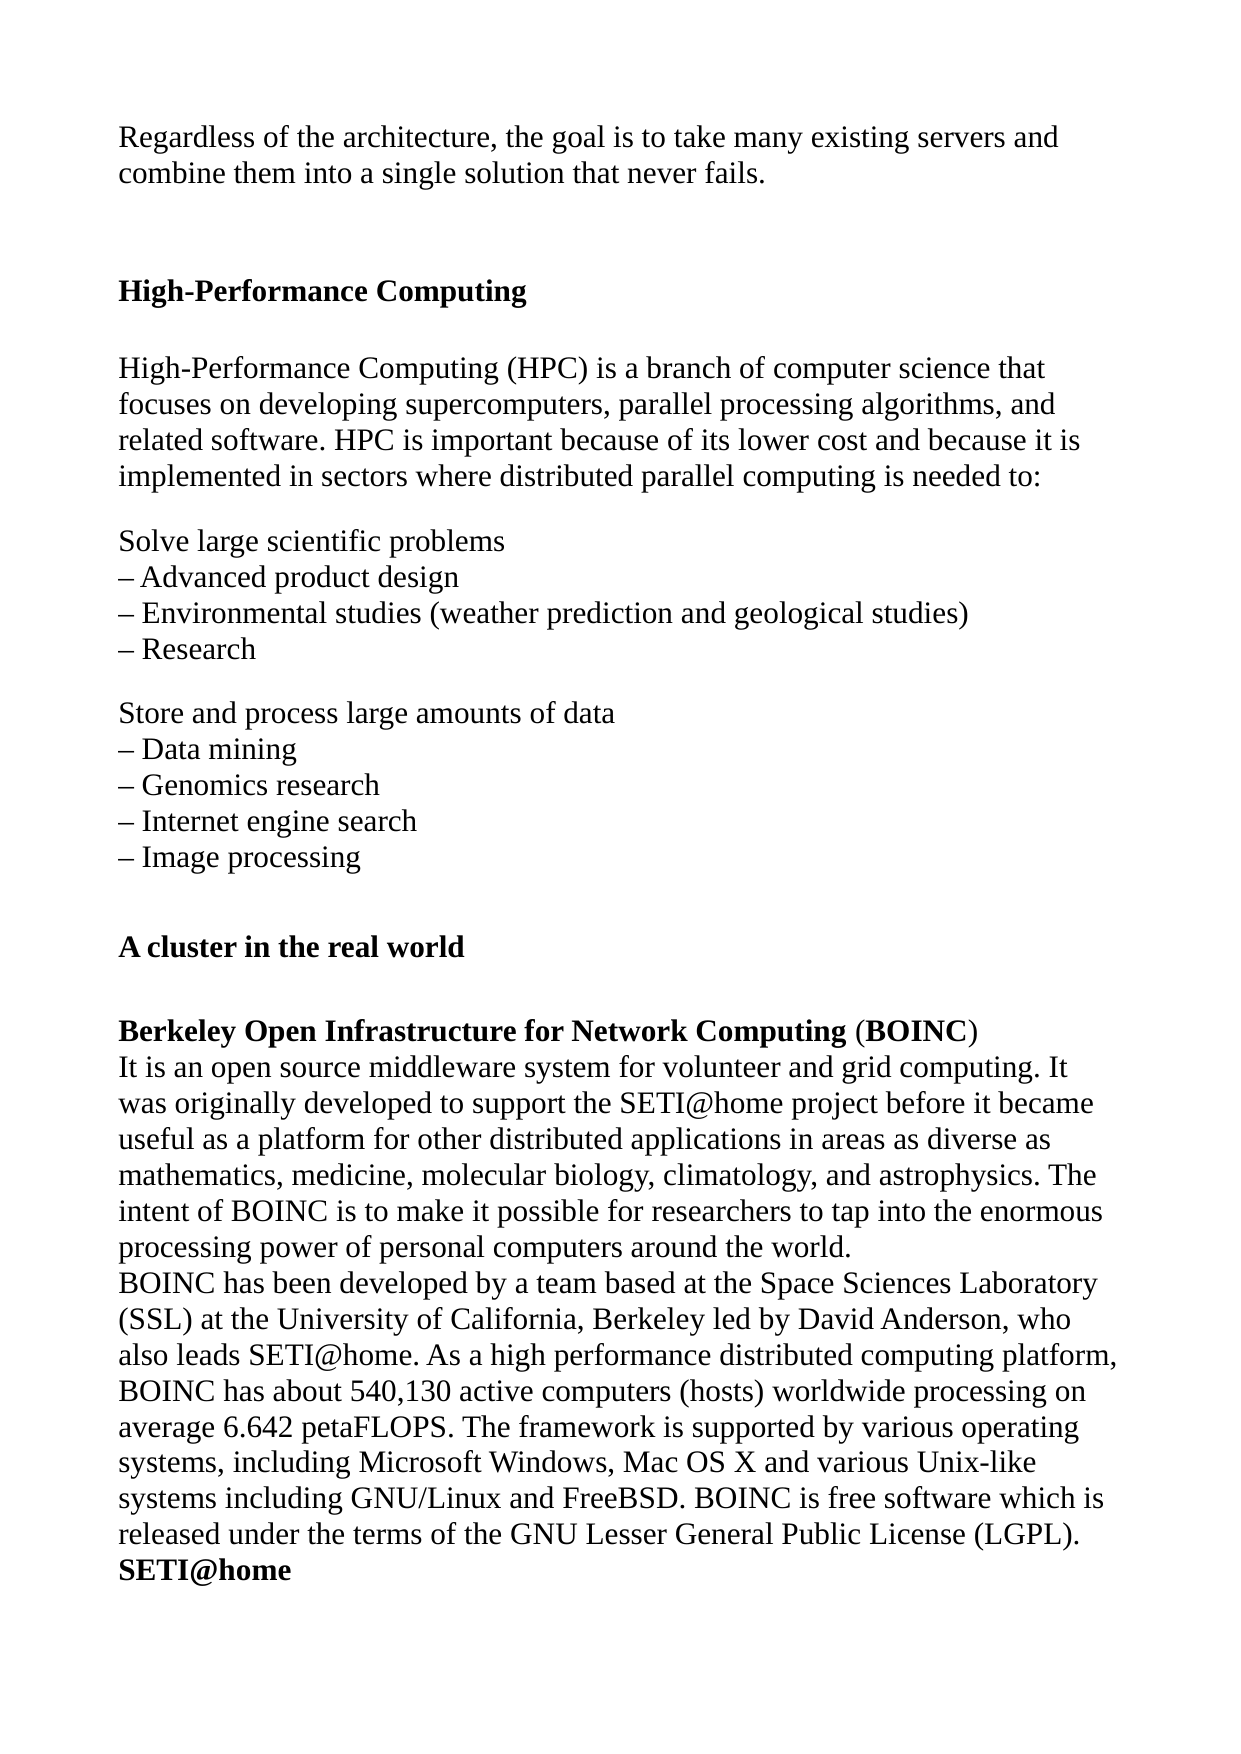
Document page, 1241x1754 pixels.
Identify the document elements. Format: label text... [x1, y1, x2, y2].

text Solve large scientific problems [118, 522, 1122, 558]
text related software. HPC is important because of its lower cost and because it is [118, 422, 1122, 457]
text SETI@home [118, 1552, 1122, 1587]
text High-Performance Computing (HPC) is a branch of computer science that [118, 350, 1122, 386]
text Store and process large amounts of data [118, 695, 1122, 731]
text – Advanced product design [118, 558, 1122, 594]
text – Internet engine search [118, 802, 1122, 838]
text – Research [118, 630, 1122, 666]
text Berkeley Open Infrastructure for Network Computing (BOINC) [118, 1012, 1122, 1048]
text Regardless of the architecture, the goal is to take many existing servers and combine them into a single solution that never fails. [118, 118, 1122, 190]
text – Environmental studies (weather prediction and geological studies) [118, 594, 1122, 630]
text focuses on developing supercomputers, parallel processing algorithms, and [118, 386, 1122, 422]
subtitle High-Performance Computing [118, 272, 1122, 308]
text It is an open source middleware system for volunteer and grid computing. It was originally developed to support the SETI@home project before it became useful as a platform for other distributed applications in areas as diverse as mathematics, medicine, molecular biology, climatology, and astrophysics. The intent of BOINC is to make it possible for researchers to tap into the enormous processing power of personal computers around the world. [118, 1048, 1122, 1264]
text – Data mining [118, 731, 1122, 767]
text – Image processing [118, 838, 1122, 874]
text BOINC has been developed by a team based at the Space Sciences Laboratory (SSL) at the University of California, Berkeley led by David Anderson, who also leads SETI@home. As a high performance distributed computing platform, BOINC has about 540,130 active computers (hosts) worldwide processing on average 6.642 petaFLOPS. The framework is supported by various operating systems, including Microsoft Windows, Mac OS X and various Unix-like systems including GNU/Linux and FreeBSD. BOINC is free software which is released under the terms of the GNU Lesser General Public License (LGPL). [118, 1264, 1122, 1552]
text – Genomics research [118, 767, 1122, 802]
text implemented in sectors where distributed parallel computing is needed to: [118, 457, 1122, 493]
subtitle A cluster in the real world [118, 928, 1122, 964]
